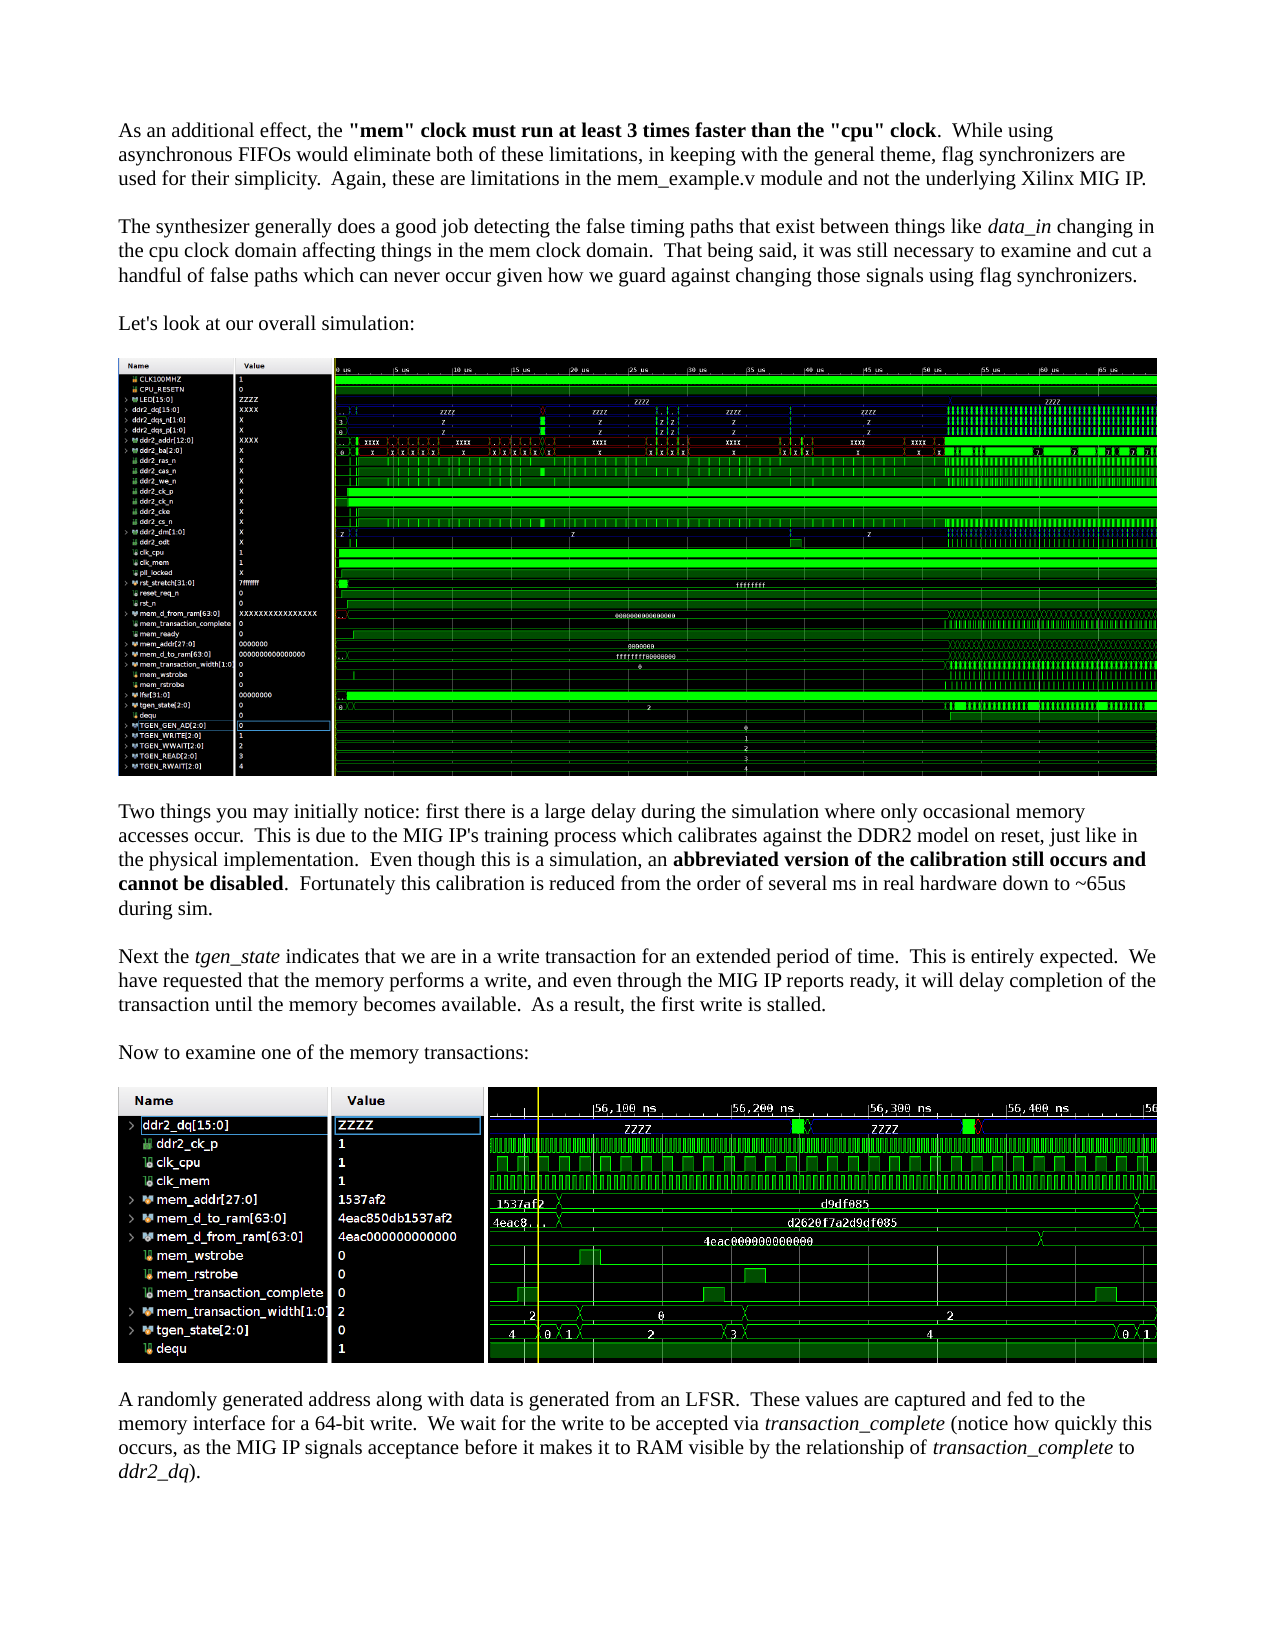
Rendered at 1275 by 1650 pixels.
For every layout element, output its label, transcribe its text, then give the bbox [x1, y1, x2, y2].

text A randomly generated address along with data is generated from an LFSR. These values are captured and fed to the memory interface for a 64-bit write. We wait for the write to be accepted via transaction_complete (notice how quickly this occurs, as the MIG IP signals acceptance before it makes it to RAM visible by the relationship of transaction_complete to ddr2_dq). [118, 1387, 1157, 1483]
text As an additional effect, the "mem" clock must run at least 3 times faster than the "cpu" clock. While using asynchronous FIFOs would eliminate both of these limitations, in keeping with the general theme, flag synchronizers are used for their simplicity. Again, these are limitations in the mem_example.v module and not the underlying Xilinx MIG IP. [118, 118, 1157, 190]
text The synthesizer generally does a good job detecting the false timing paths that exist between things like data_in changing in the cpu clock domain affecting things in the mem clock domain. That being said, it was still necessary to examine and cut a handful of false paths which can never occur given how we guard against changing those signals using flag synchronizers. [118, 214, 1157, 287]
text Two things you may initially notice: first there is a large delay during the simulation where only occasional memory accesses occur. This is due to the MIG IP's training process which calibrates against the DDR2 model on reset, just like in the physical implementation. Even though this is a simulation, an abbreviated version of the calibration still occurs and cannot be disabled. Fortunately this calibration is reduced from the order of several ms in real hardware down to ~65us during sim. [118, 799, 1157, 919]
picture [118, 1087, 1157, 1363]
text Let's look at our overall simulation: [118, 311, 1157, 335]
picture [118, 358, 1157, 776]
text Next the tgen_state indicates that we are in a write transaction for an extended period of time. This is entirely expected. We have requested that the memory performs a write, and even through the MIG IP reports ready, it will delay completion of the transaction until the memory becomes available. As a result, the first write is stalled. [118, 943, 1157, 1016]
text Now to examine one of the memory transactions: [118, 1040, 1157, 1064]
